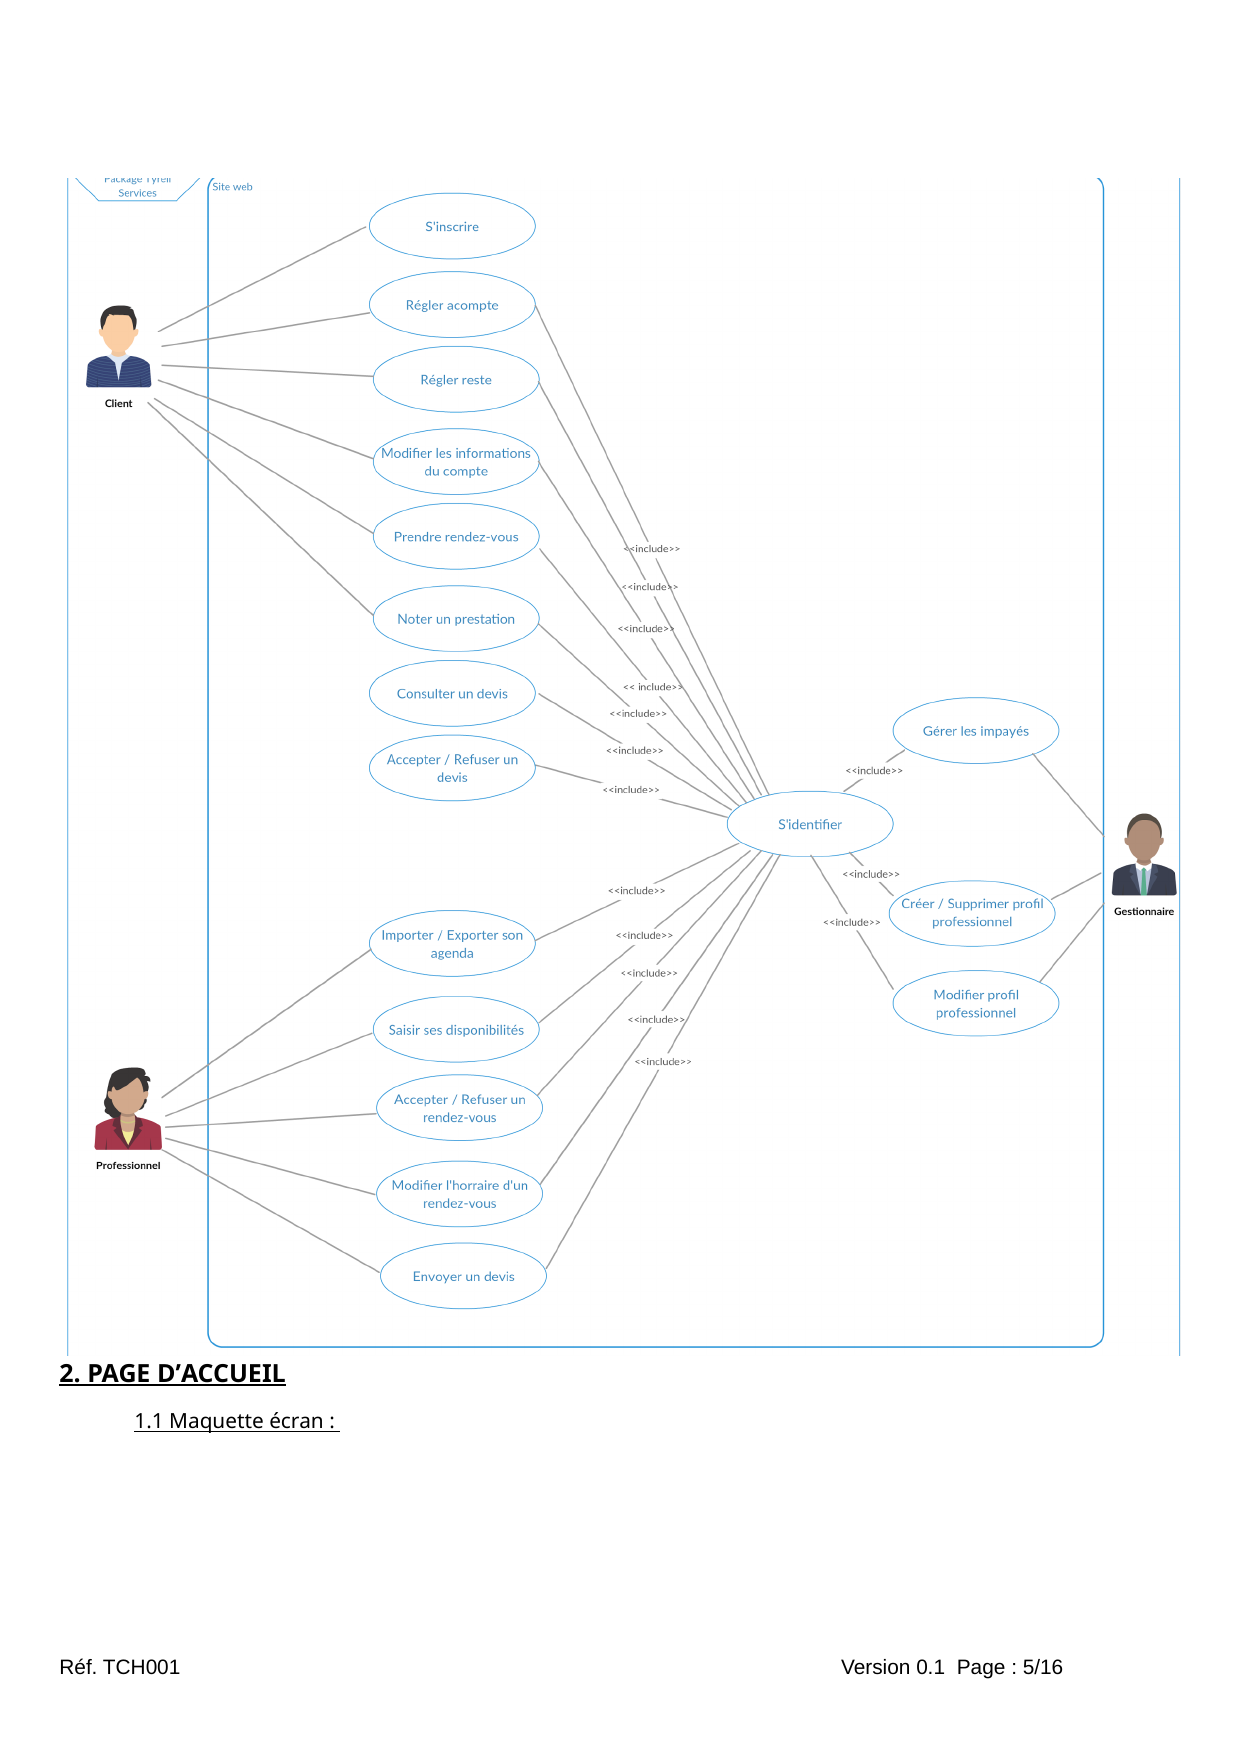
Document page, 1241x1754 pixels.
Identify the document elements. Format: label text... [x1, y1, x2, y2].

text 2. PAGE D’ACCUEIL [59, 230, 1181, 1389]
picture [62, 178, 1184, 1356]
text 1.1 Maquette écran : [134, 1406, 1181, 1435]
